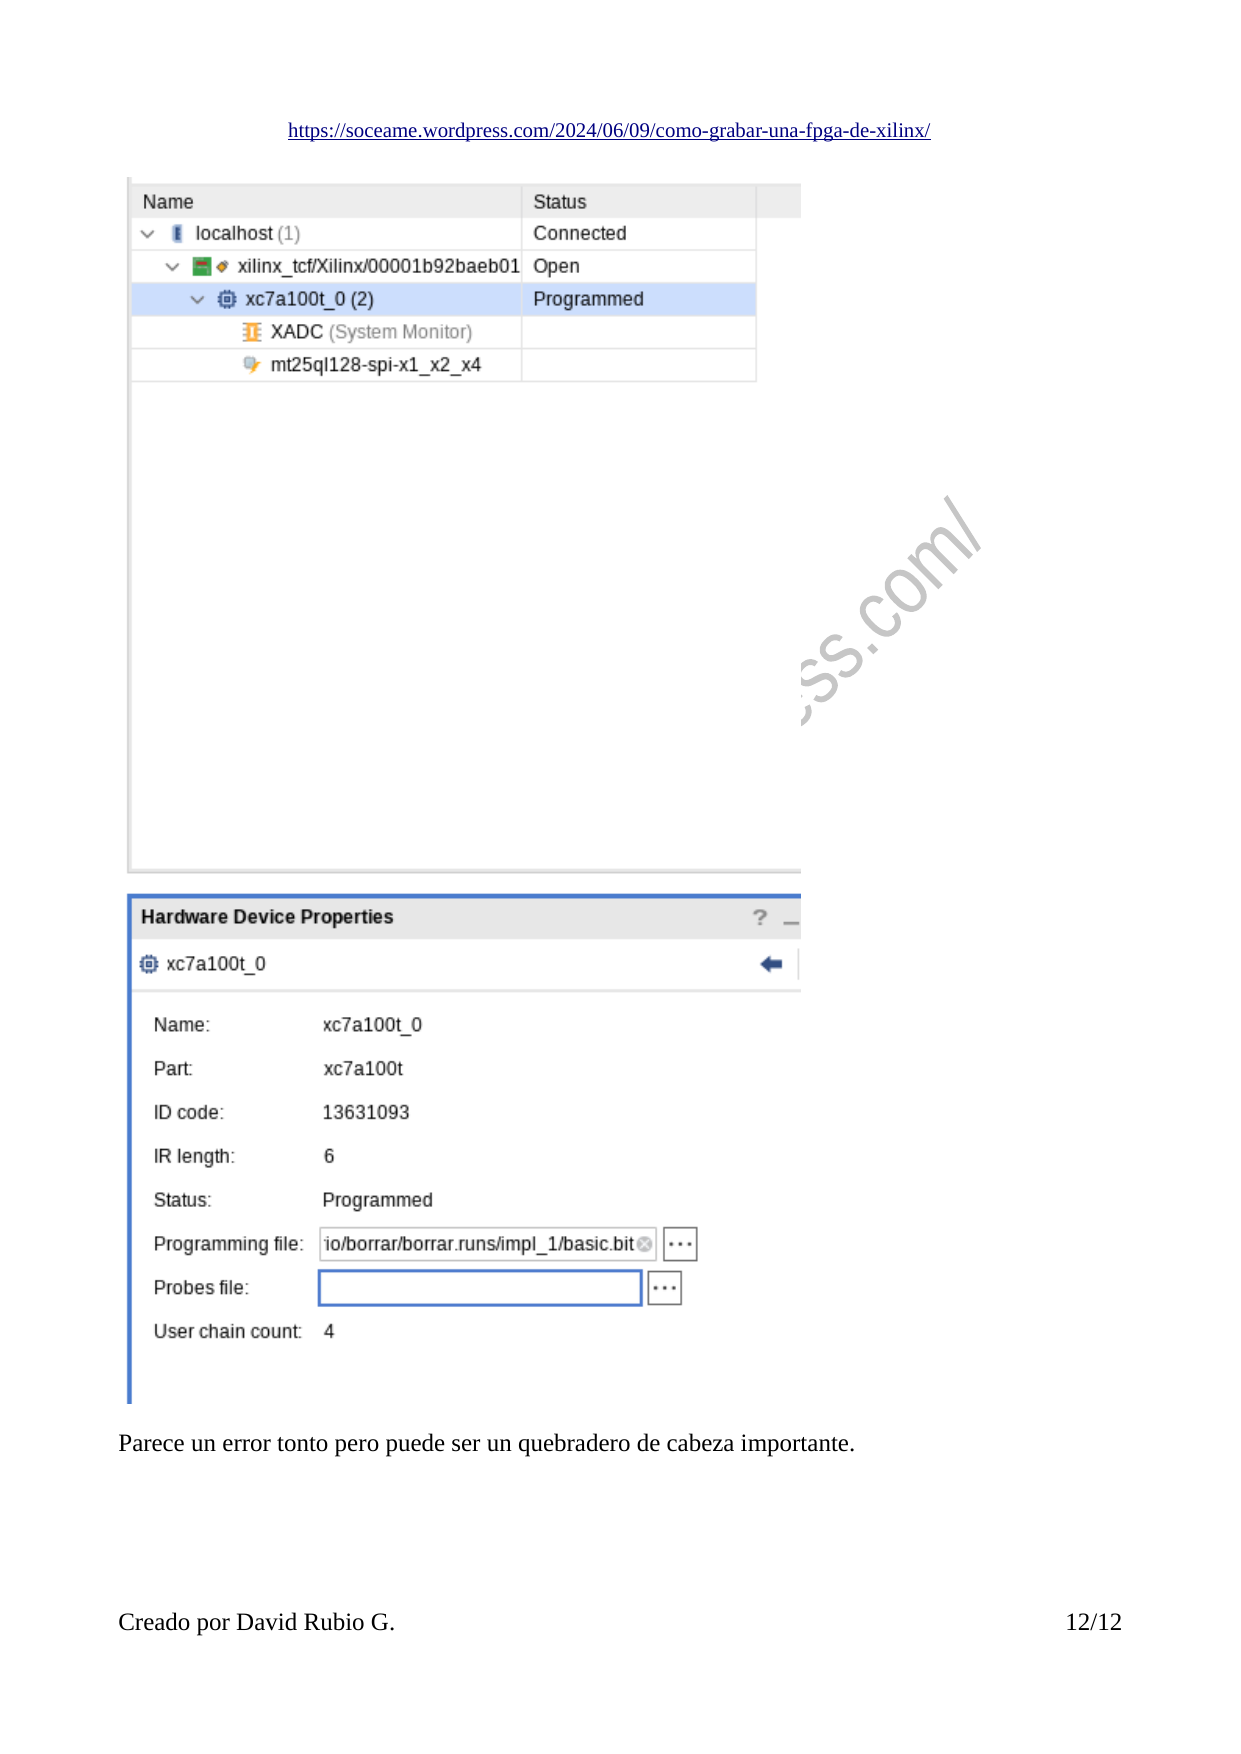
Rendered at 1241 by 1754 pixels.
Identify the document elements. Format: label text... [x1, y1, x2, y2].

text Parece un error tonto pero puede ser un quebradero de cabeza importante. [118, 1428, 1122, 1457]
picture [118, 177, 801, 1404]
